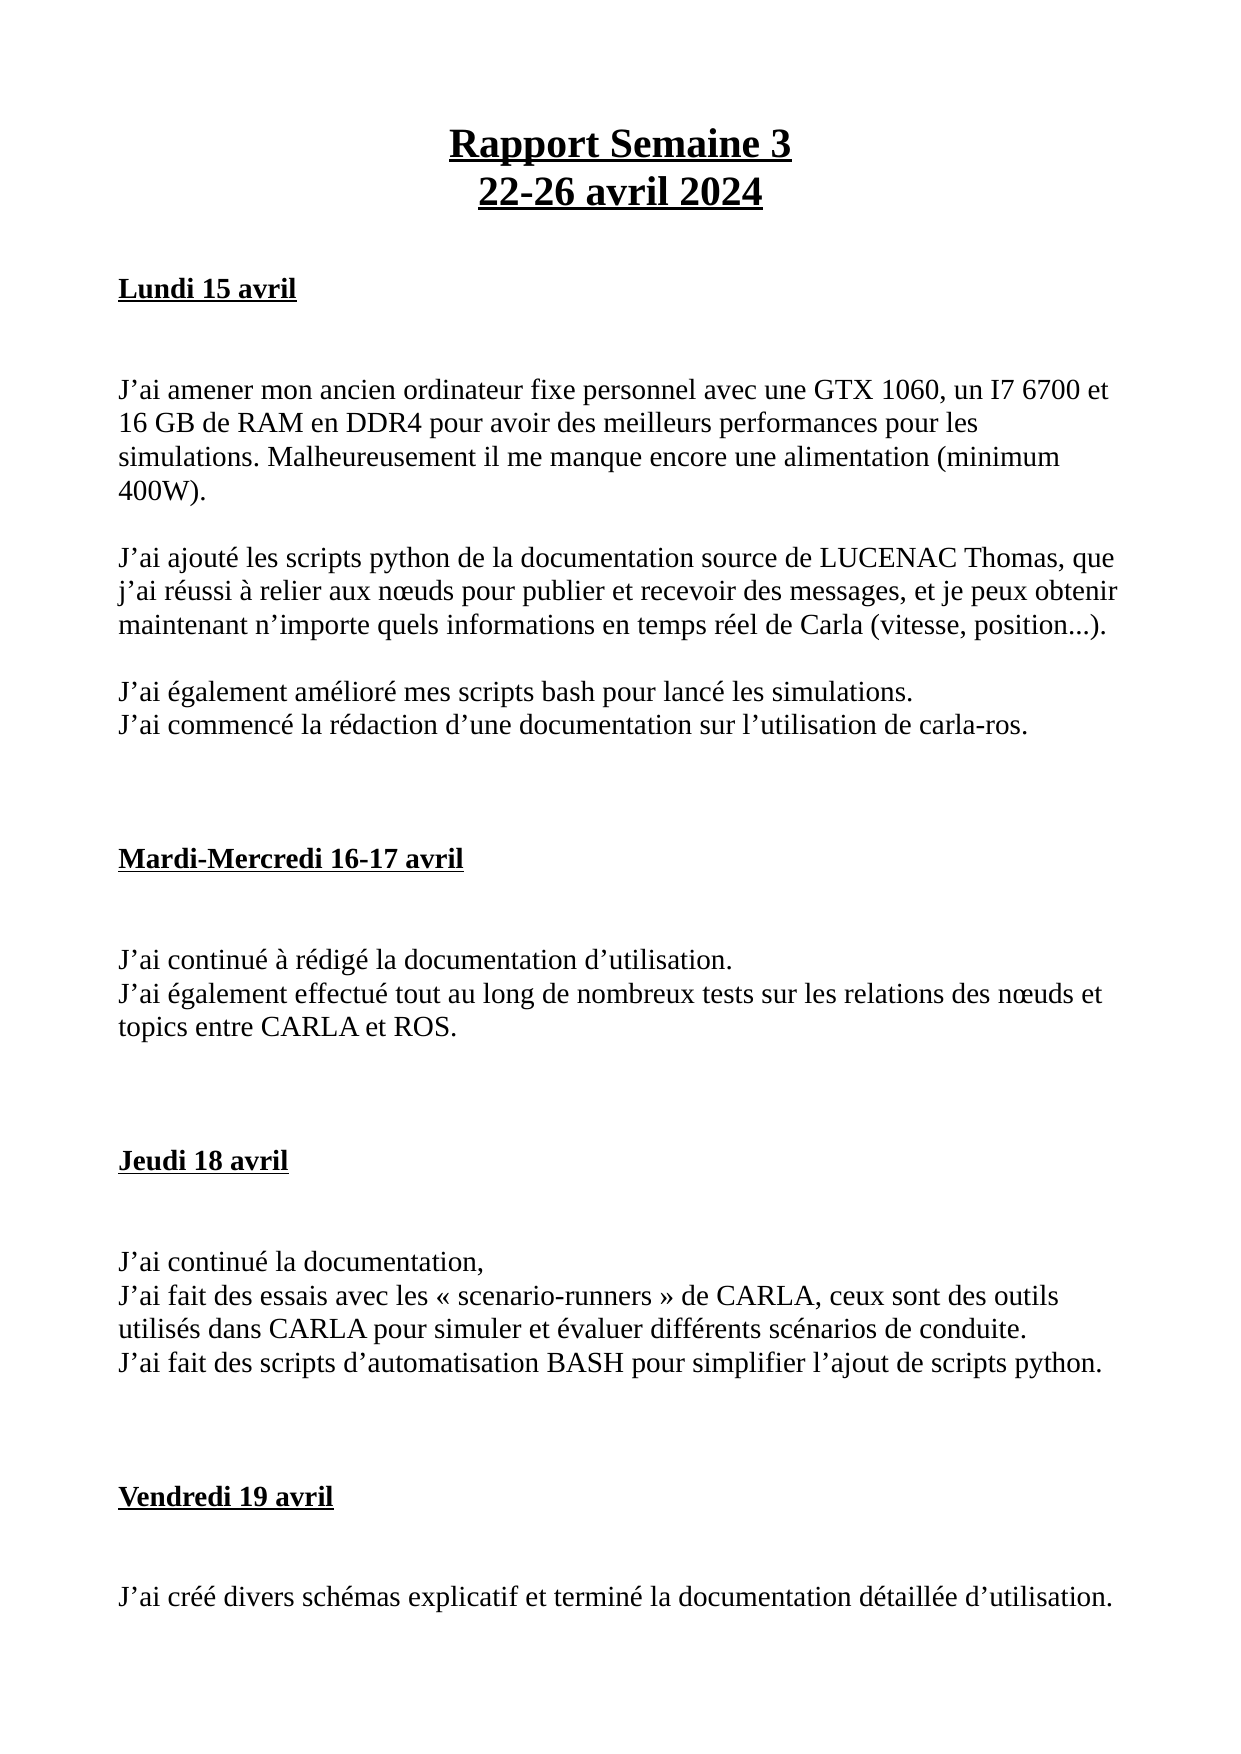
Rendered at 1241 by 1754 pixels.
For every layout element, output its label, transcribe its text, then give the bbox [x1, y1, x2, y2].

text J’ai également amélioré mes scripts bash pour lancé les simulations. [118, 674, 1122, 707]
text J’ai continué à rédigé la documentation d’utilisation. J’ai également effectué tout au long de nombreux tests sur les relations des nœuds et topics entre CARLA et ROS. [118, 942, 1122, 1043]
text J’ai ajouté les scripts python de la documentation source de LUCENAC Thomas, que j’ai réussi à relier aux nœuds pour publier et recevoir des messages, et je peux obtenir maintenant n’importe quels informations en temps réel de Carla (vitesse, position...). [118, 540, 1122, 640]
text Rapport Semaine 3 [118, 118, 1122, 166]
text Jeudi 18 avril [118, 1143, 1122, 1177]
text 22-26 avril 2024 [118, 166, 1122, 214]
text J’ai créé divers schémas explicatif et terminé la documentation détaillée d’utilisation. [118, 1579, 1122, 1613]
text J’ai fait des essais avec les « scenario-runners » de CARLA, ceux sont des outils utilisés dans CARLA pour simuler et évaluer différents scénarios de conduite. [118, 1278, 1122, 1345]
text Mardi-Mercredi 16-17 avril [118, 842, 1122, 875]
text Vendredi 19 avril [118, 1479, 1122, 1512]
text J’ai fait des scripts d’automatisation BASH pour simplifier l’ajout de scripts python. [118, 1345, 1122, 1378]
text J’ai continué la documentation, [118, 1244, 1122, 1278]
text J’ai commencé la rédaction d’une documentation sur l’utilisation de carla-ros. [118, 707, 1122, 741]
text J’ai amener mon ancien ordinateur fixe personnel avec une GTX 1060, un I7 6700 et 16 GB de RAM en DDR4 pour avoir des meilleurs performances pour les simulations. Malheureusement il me manque encore une alimentation (minimum 400W). [118, 372, 1122, 506]
text Lundi 15 avril [118, 271, 1122, 305]
